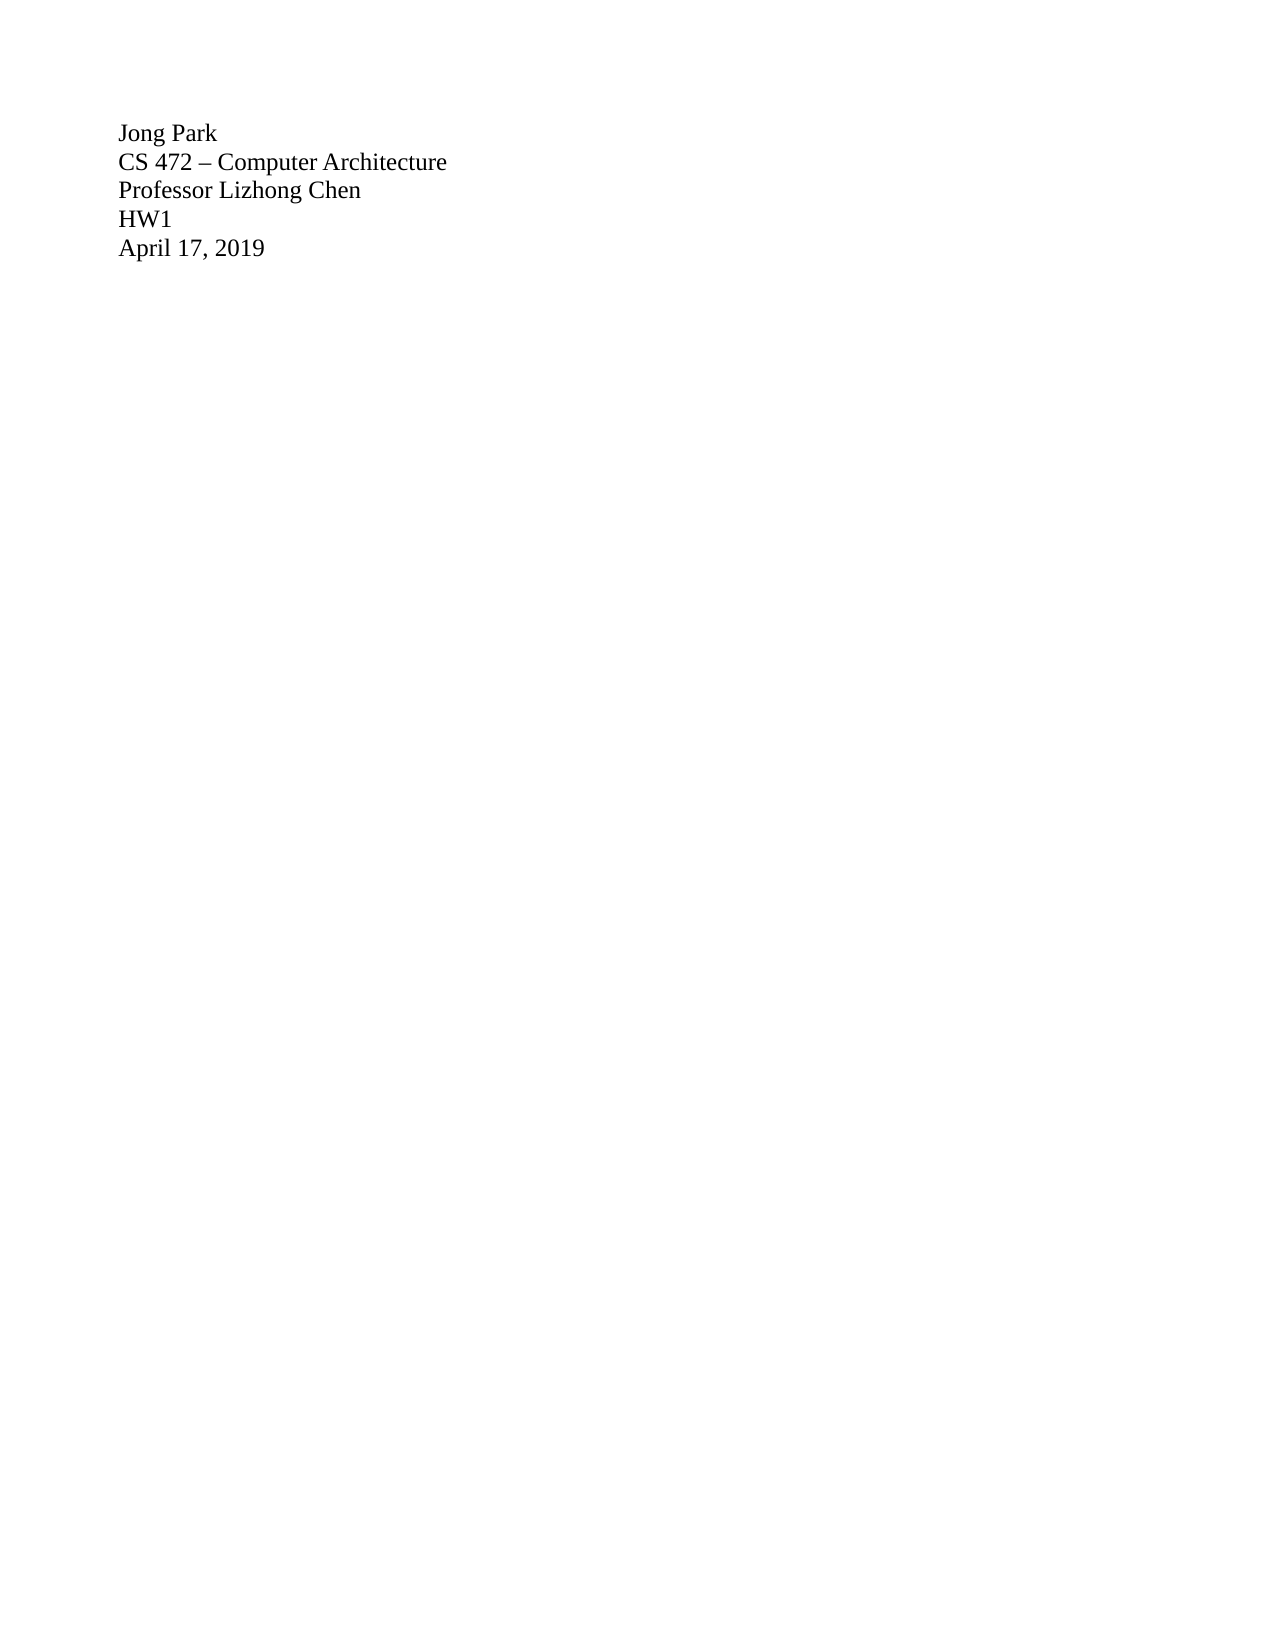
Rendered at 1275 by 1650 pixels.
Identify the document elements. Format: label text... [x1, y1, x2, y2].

text CS 472 – Computer Architecture [118, 147, 1157, 176]
text April 17, 2019 [118, 233, 1157, 262]
text Professor Lizhong Chen [118, 176, 1157, 204]
text Jong Park [118, 118, 1157, 147]
text HW1 [118, 204, 1157, 233]
